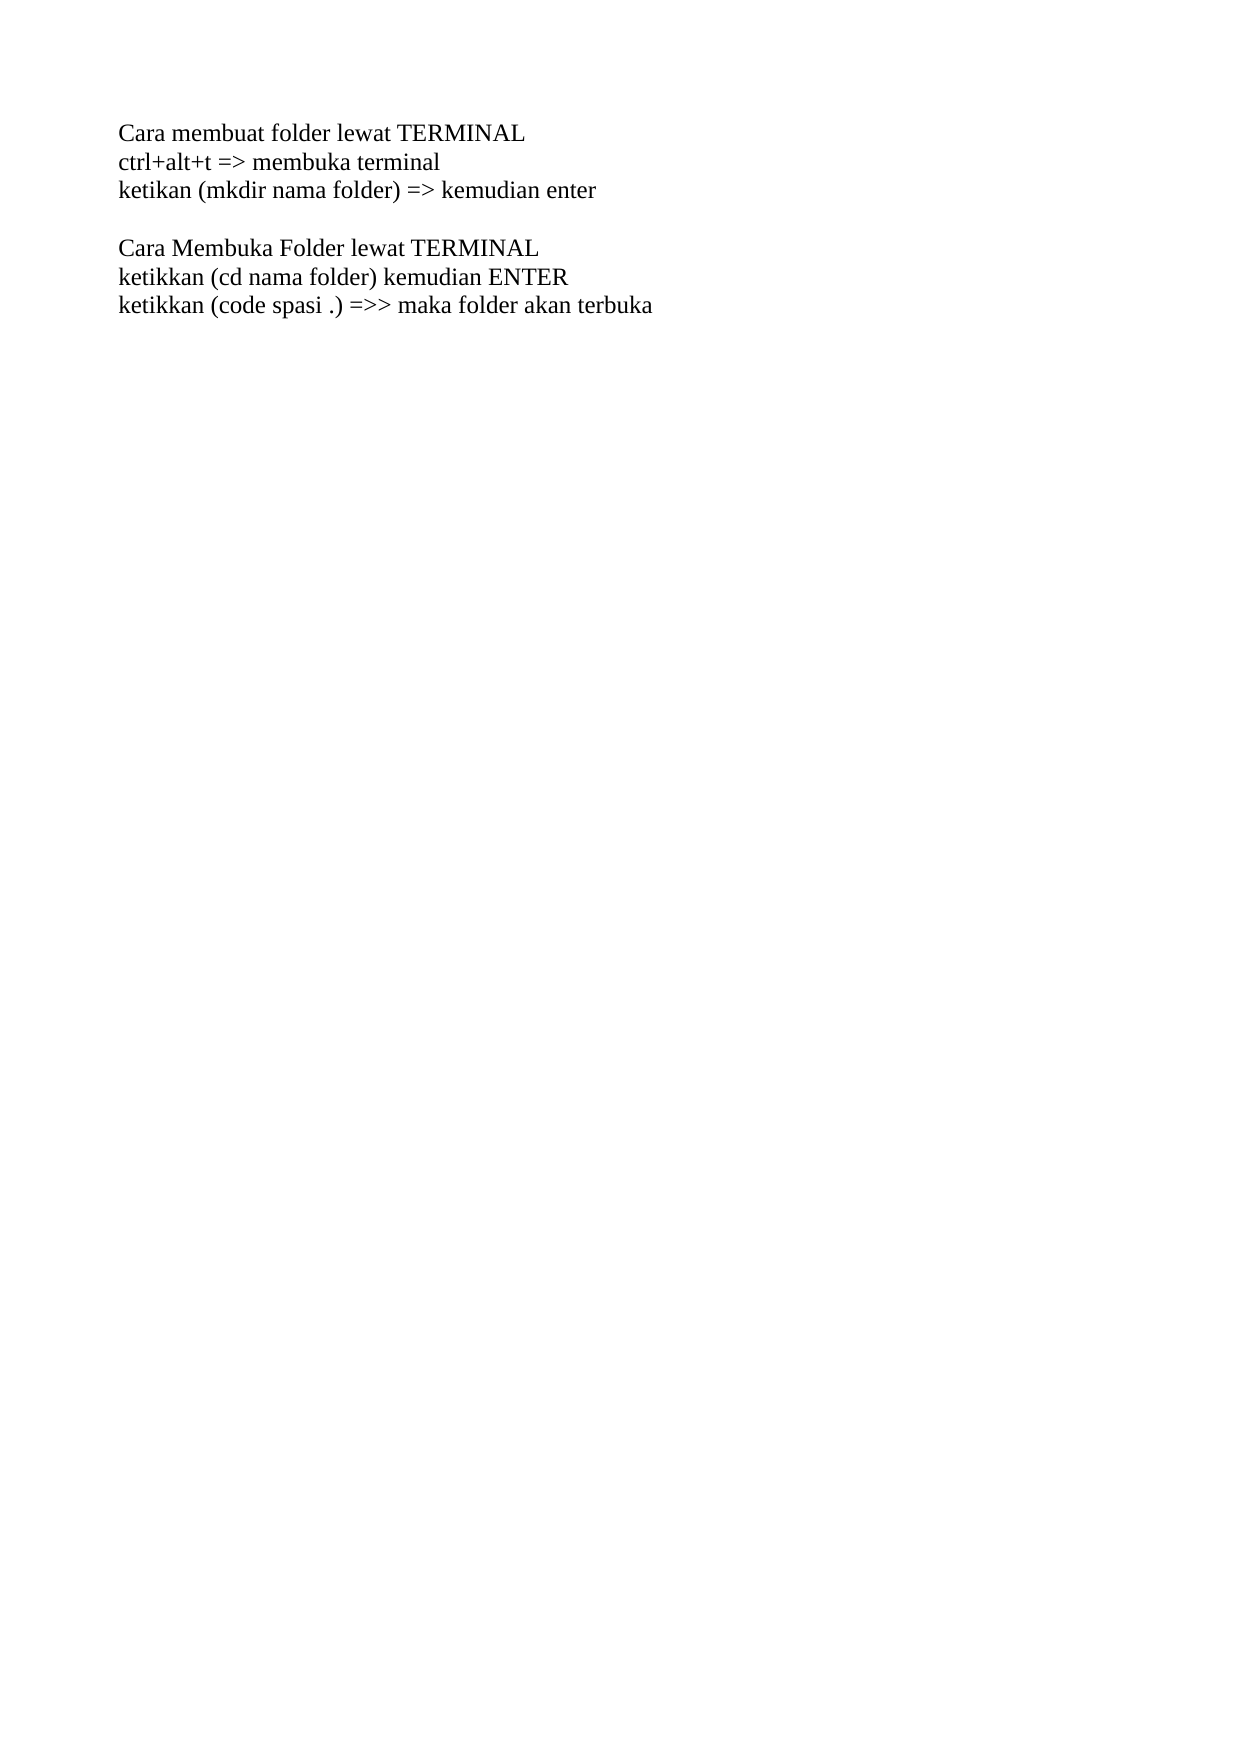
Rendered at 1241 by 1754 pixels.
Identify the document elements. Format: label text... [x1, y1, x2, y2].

text ketikkan (code spasi .) =>> maka folder akan terbuka [118, 291, 1122, 319]
text Cara Membuka Folder lewat TERMINAL [118, 233, 1122, 262]
text Cara membuat folder lewat TERMINAL [118, 118, 1122, 147]
text ketikkan (cd nama folder) kemudian ENTER [118, 262, 1122, 291]
text ctrl+alt+t => membuka terminal ketikan (mkdir nama folder) => kemudian enter [118, 147, 1122, 204]
